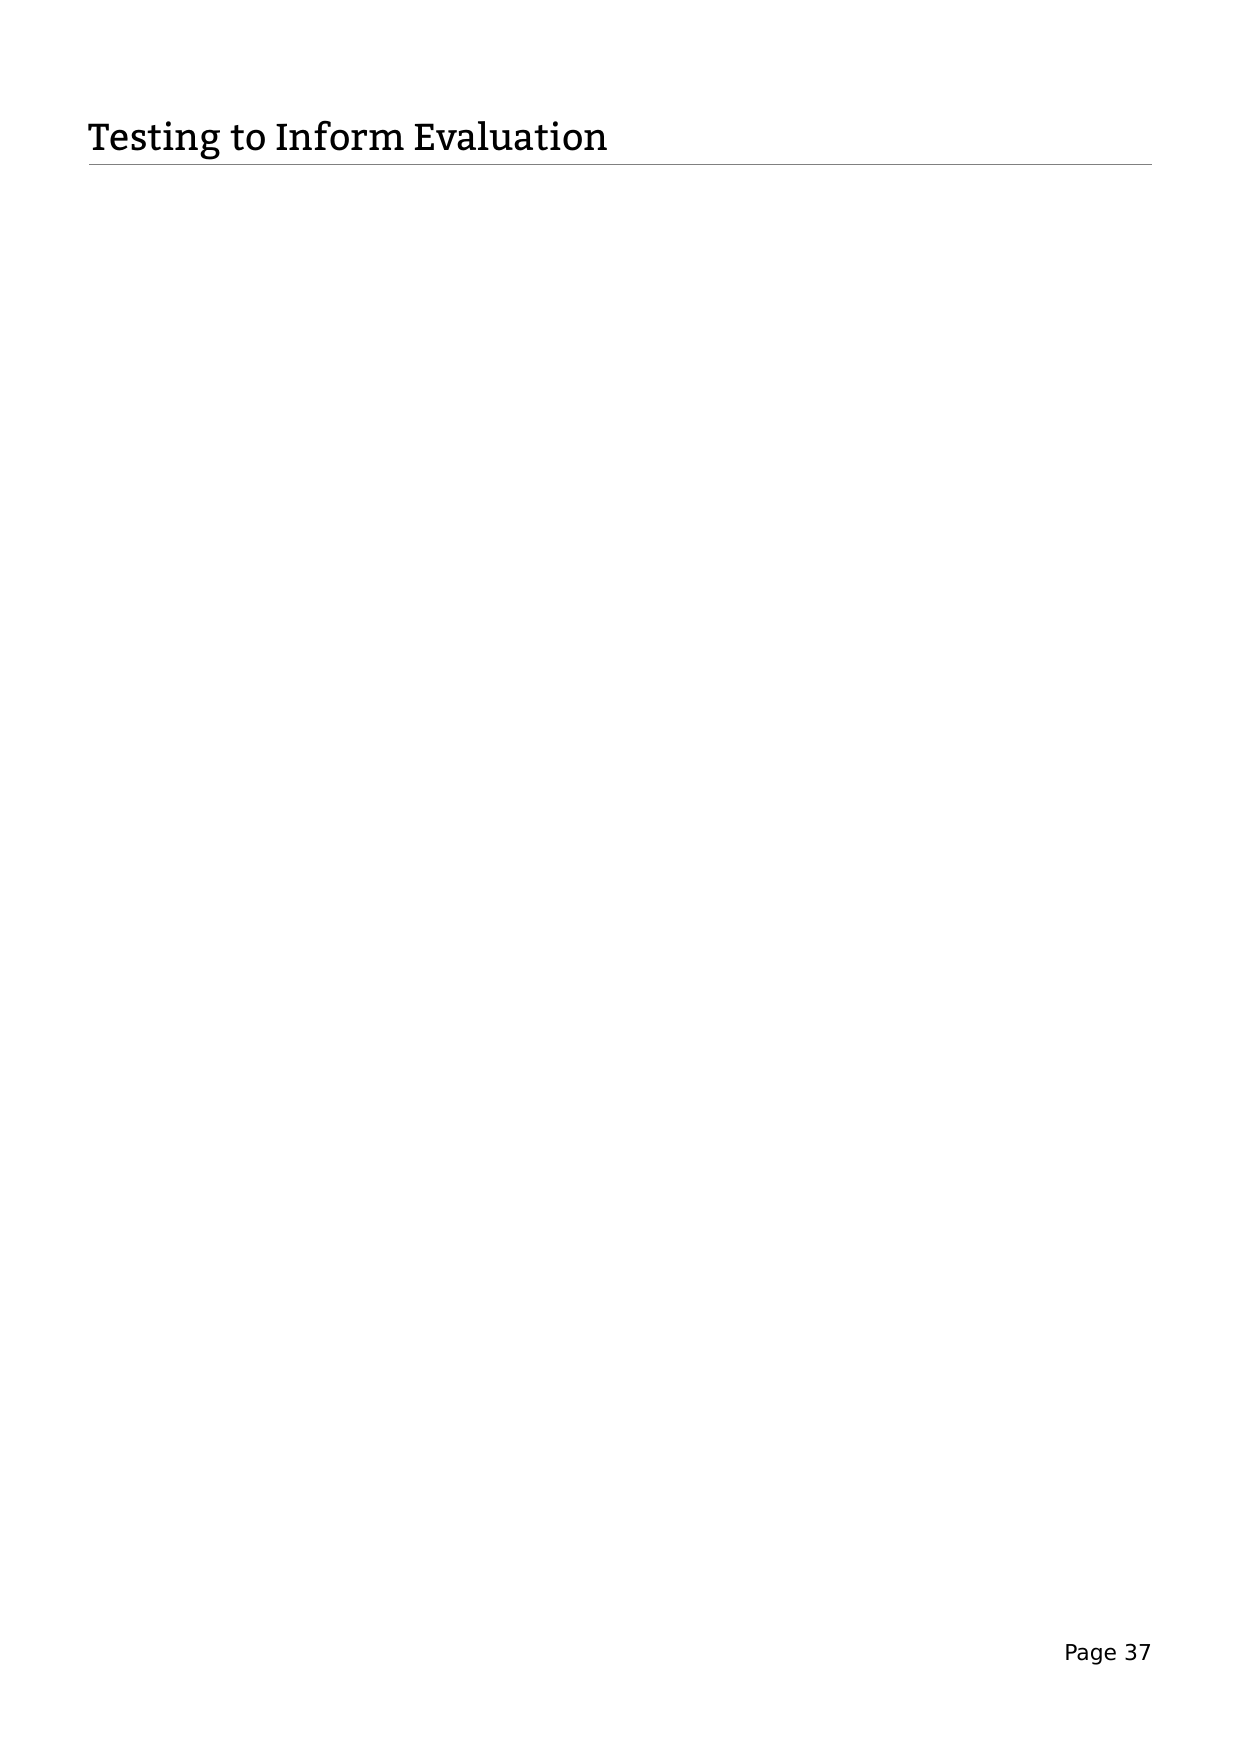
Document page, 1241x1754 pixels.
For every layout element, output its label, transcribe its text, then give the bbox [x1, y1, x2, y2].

subtitle Testing to Inform Evaluation [88, 113, 1152, 165]
